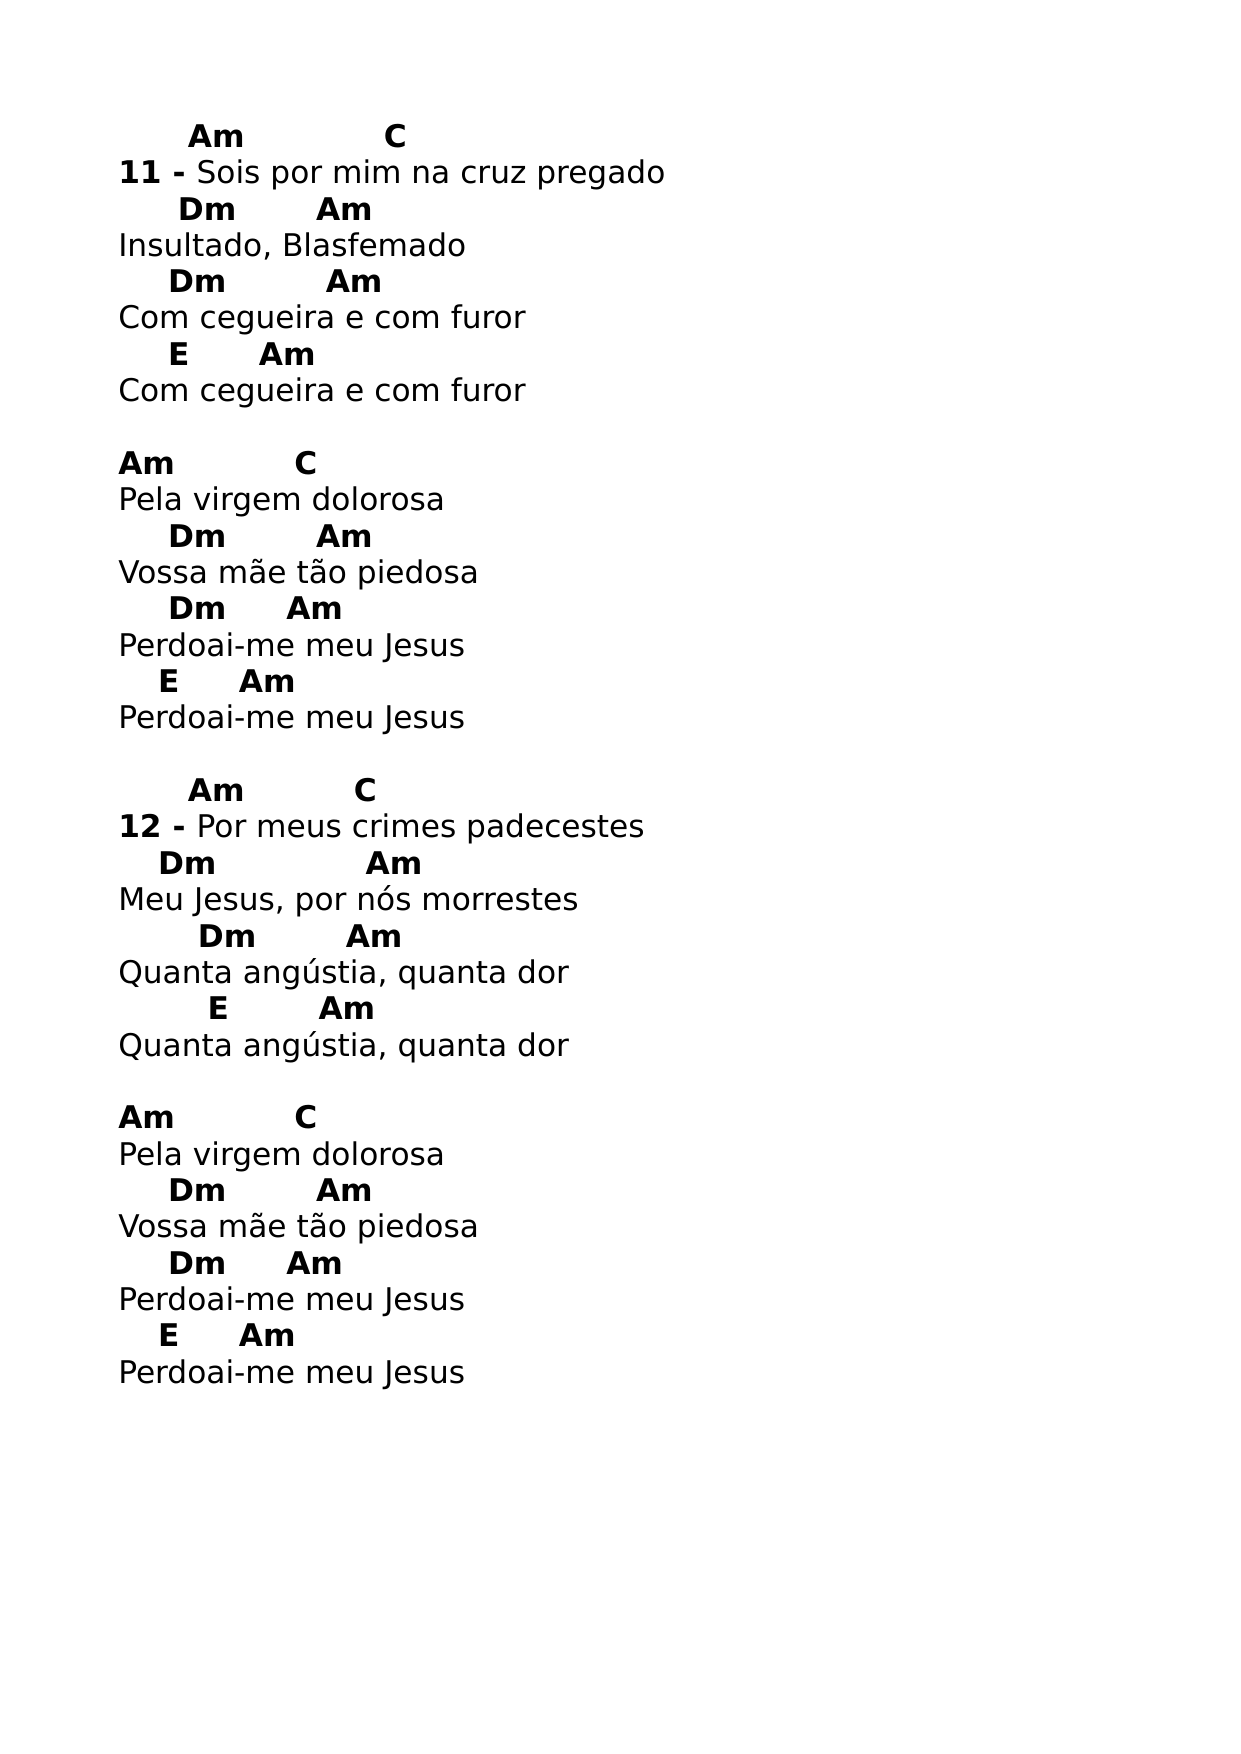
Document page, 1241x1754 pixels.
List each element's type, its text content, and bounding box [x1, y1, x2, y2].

text Am C [118, 772, 1122, 809]
text Dm Am [118, 845, 1122, 882]
text Pela virgem dolorosa [118, 1136, 1122, 1172]
text Dm Am [118, 918, 1122, 954]
text Dm Am [118, 591, 1122, 627]
text 12 - Por meus crimes padecestes [118, 809, 1122, 845]
text Vossa mãe tão piedosa [118, 1209, 1122, 1245]
text Quanta angústia, quanta dor [118, 1027, 1122, 1063]
text Am C [118, 118, 1122, 154]
text Insultado, Blasfemado [118, 227, 1122, 263]
text E Am [118, 663, 1122, 700]
text Am C [118, 1100, 1122, 1136]
text Dm Am [118, 518, 1122, 554]
text Meu Jesus, por nós morrestes [118, 882, 1122, 918]
text Perdoai-me meu Jesus [118, 627, 1122, 663]
text Perdoai-me meu Jesus [118, 1281, 1122, 1318]
text Dm Am [118, 191, 1122, 227]
text 11 - Sois por mim na cruz pregado [118, 154, 1122, 191]
text Perdoai-me meu Jesus [118, 700, 1122, 736]
text Am C [118, 445, 1122, 482]
text Perdoai-me meu Jesus [118, 1354, 1122, 1391]
text Quanta angústia, quanta dor [118, 954, 1122, 991]
text E Am [118, 336, 1122, 373]
text Dm Am [118, 1172, 1122, 1209]
text E Am [118, 991, 1122, 1027]
text Com cegueira e com furor [118, 300, 1122, 336]
text E Am [118, 1318, 1122, 1354]
text Vossa mãe tão piedosa [118, 554, 1122, 591]
text Com cegueira e com furor [118, 373, 1122, 409]
text Pela virgem dolorosa [118, 482, 1122, 518]
text Dm Am [118, 263, 1122, 300]
text Dm Am [118, 1245, 1122, 1281]
